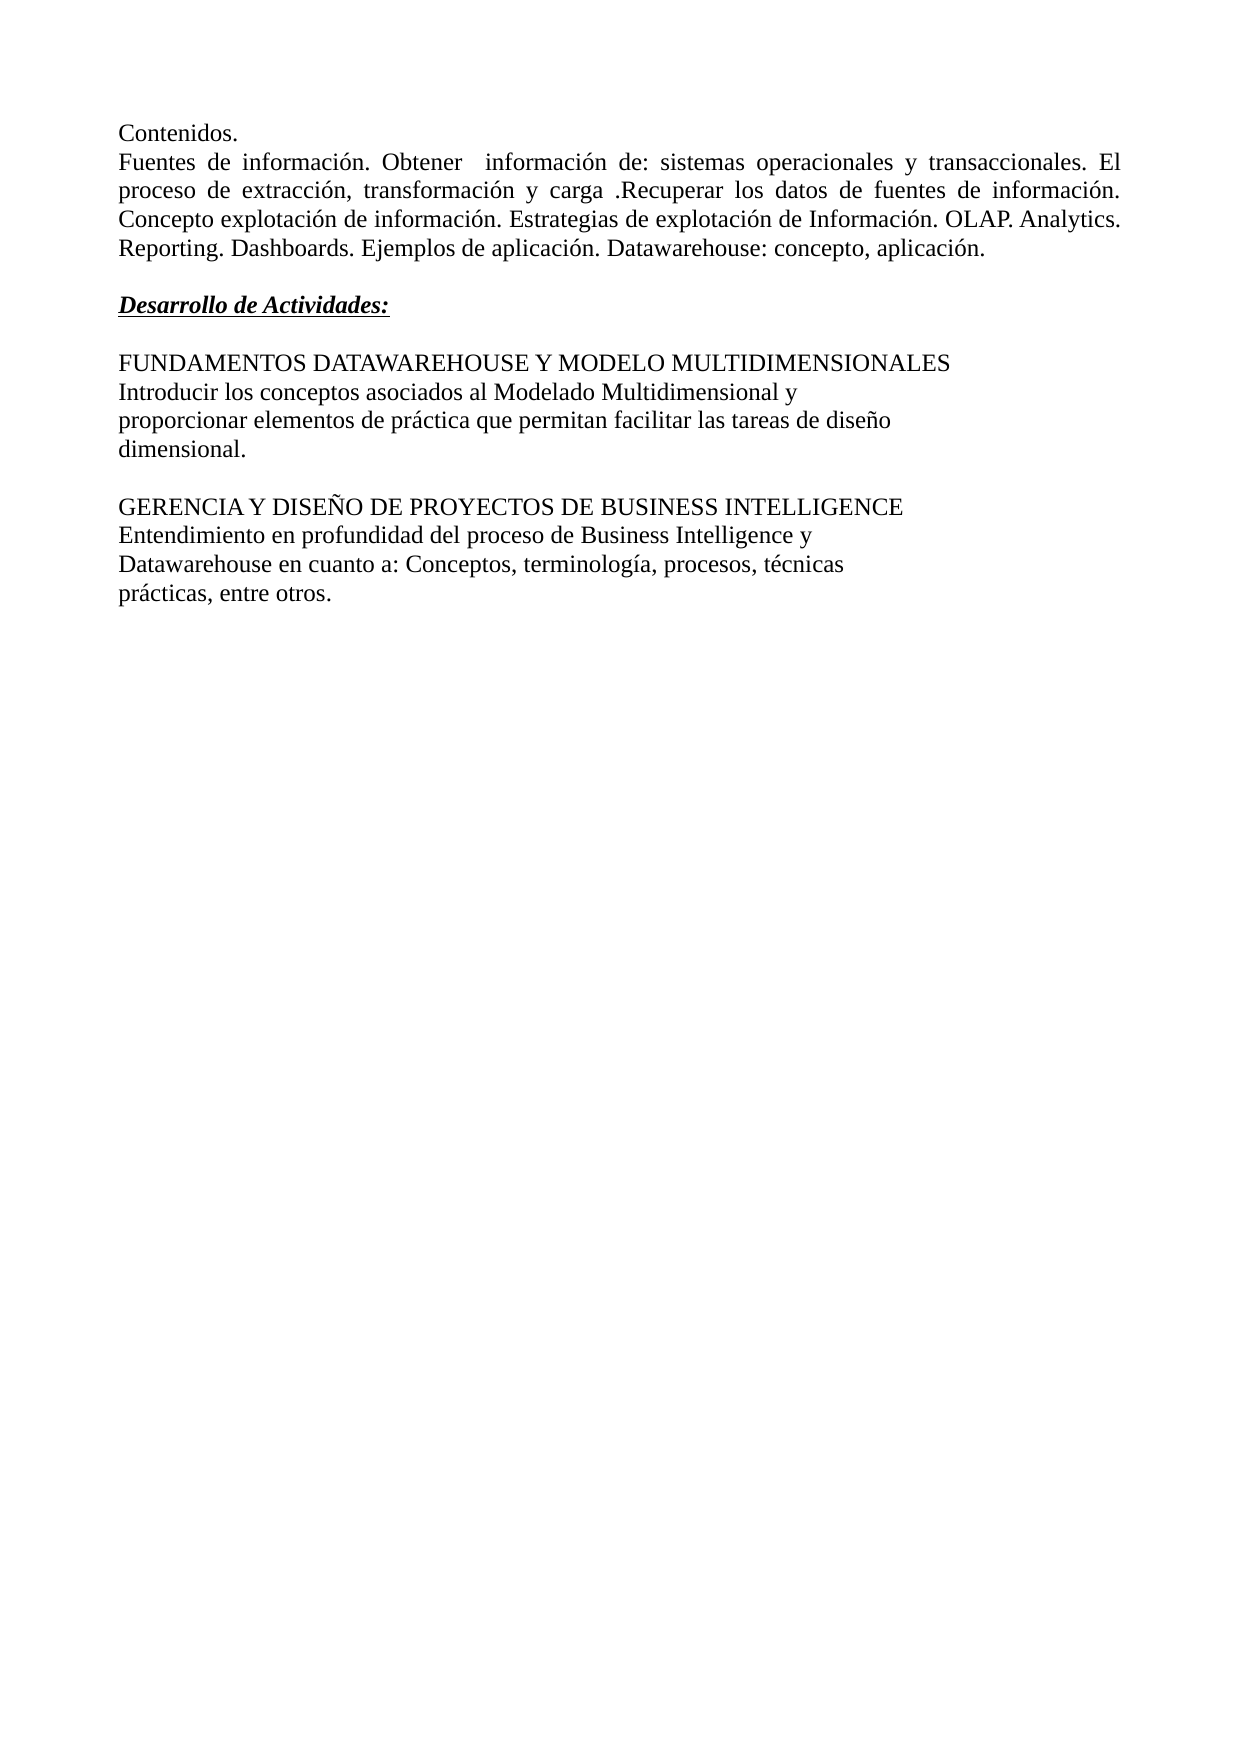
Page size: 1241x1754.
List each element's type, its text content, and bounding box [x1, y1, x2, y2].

text Introducir los conceptos asociados al Modelado Multidimensional y [118, 377, 1122, 406]
text Desarrollo de Actividades: [118, 291, 1122, 319]
text Contenidos. [118, 118, 1122, 147]
text dimensional. [118, 434, 1122, 463]
text proporcionar elementos de práctica que permitan facilitar las tareas de diseño [118, 406, 1122, 434]
text Fuentes de información. Obtener información de: sistemas operacionales y transaccionales. El proceso de extracción, transformación y carga .Recuperar los datos de fuentes de información. Concepto explotación de información. Estrategias de explotación de Información. OLAP. Analytics. Reporting. Dashboards. Ejemplos de aplicación. Datawarehouse: concepto, aplicación. [118, 147, 1122, 262]
text prácticas, entre otros. [118, 578, 1122, 607]
text FUNDAMENTOS DATAWAREHOUSE Y MODELO MULTIDIMENSIONALES [118, 348, 1122, 377]
text Entendimiento en profundidad del proceso de Business Intelligence y [118, 521, 1122, 549]
text GERENCIA Y DISEÑO DE PROYECTOS DE BUSINESS INTELLIGENCE [118, 492, 1122, 521]
text Datawarehouse en cuanto a: Conceptos, terminología, procesos, técnicas [118, 549, 1122, 578]
